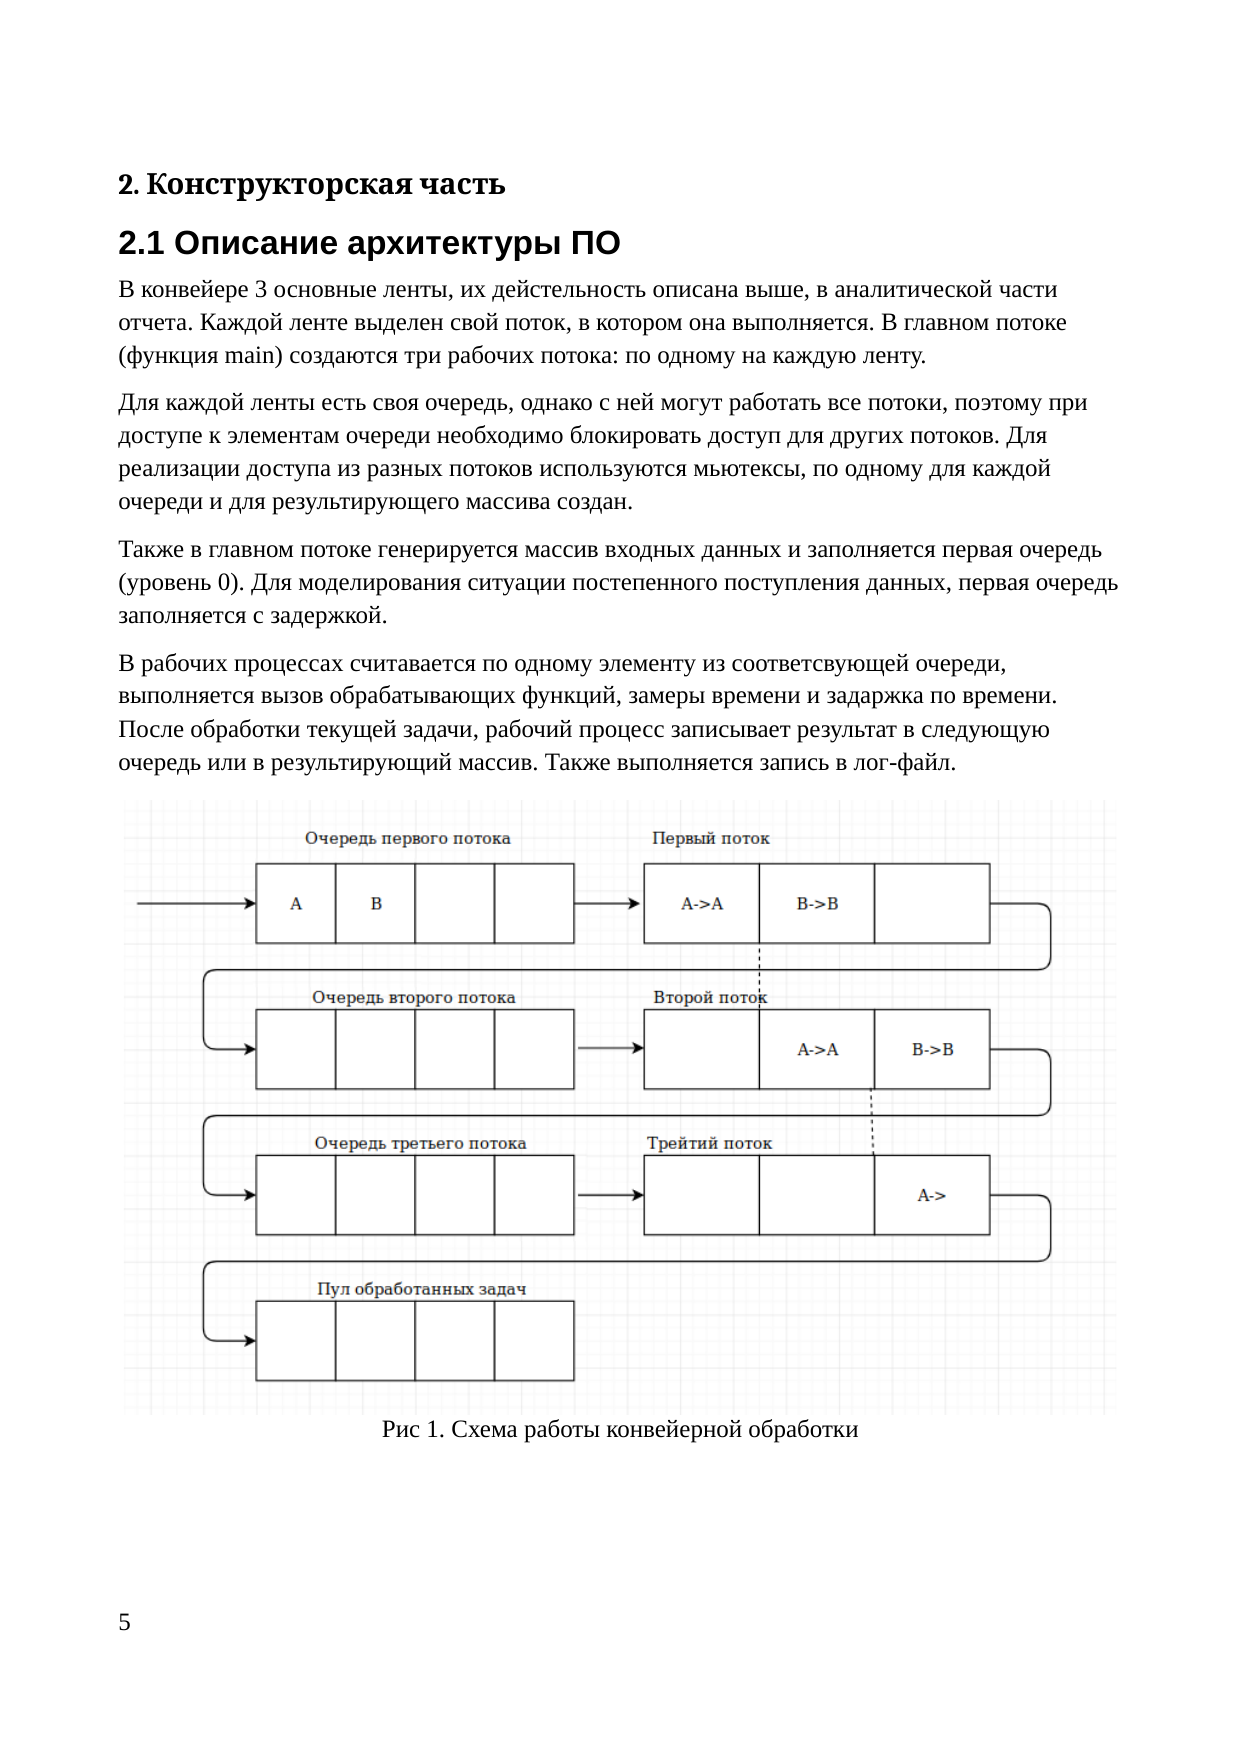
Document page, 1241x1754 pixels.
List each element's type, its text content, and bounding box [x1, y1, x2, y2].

text Для каждой ленты есть своя очередь, однако с ней могут работать все потоки, поэтому при доступе к элементам очереди необходимо блокировать доступ для других потоков. Для реализации доступа из разных потоков используются мьютексы, по одному для каждой очереди и для результирующего массива создан. [118, 387, 1122, 515]
subtitle 2.1 Описание архитектуры ПО [118, 222, 1122, 261]
text Также в главном потоке генерируется массив входных данных и заполняется первая очередь (уровень 0). Для моделирования ситуации постепенного поступления данных, первая очередь заполняется с задержкой. [118, 534, 1122, 629]
text В рабочих процессах считавается по одному элементу из соответсвующей очереди, выполняется вызов обрабатывающих функций, замеры времени и задаржка по времени. После обработки текущей задачи, рабочий процесс записывает результат в следующую очередь или в результирующий массив. Также выполняется запись в лог-файл. [118, 648, 1122, 775]
subtitle 2. Конструкторская часть [118, 168, 1122, 202]
table_header Рис 1. Схема работы конвейерной обработки [118, 794, 1122, 1449]
picture [123, 800, 1117, 1415]
text В конвейере 3 основные ленты, их дейстельность описана выше, в аналитической части отчета. Каждой ленте выделен свой поток, в котором она выполняется. В главном потоке (функция main) создаются три рабочих потока: по одному на каждую ленту. [118, 274, 1122, 368]
